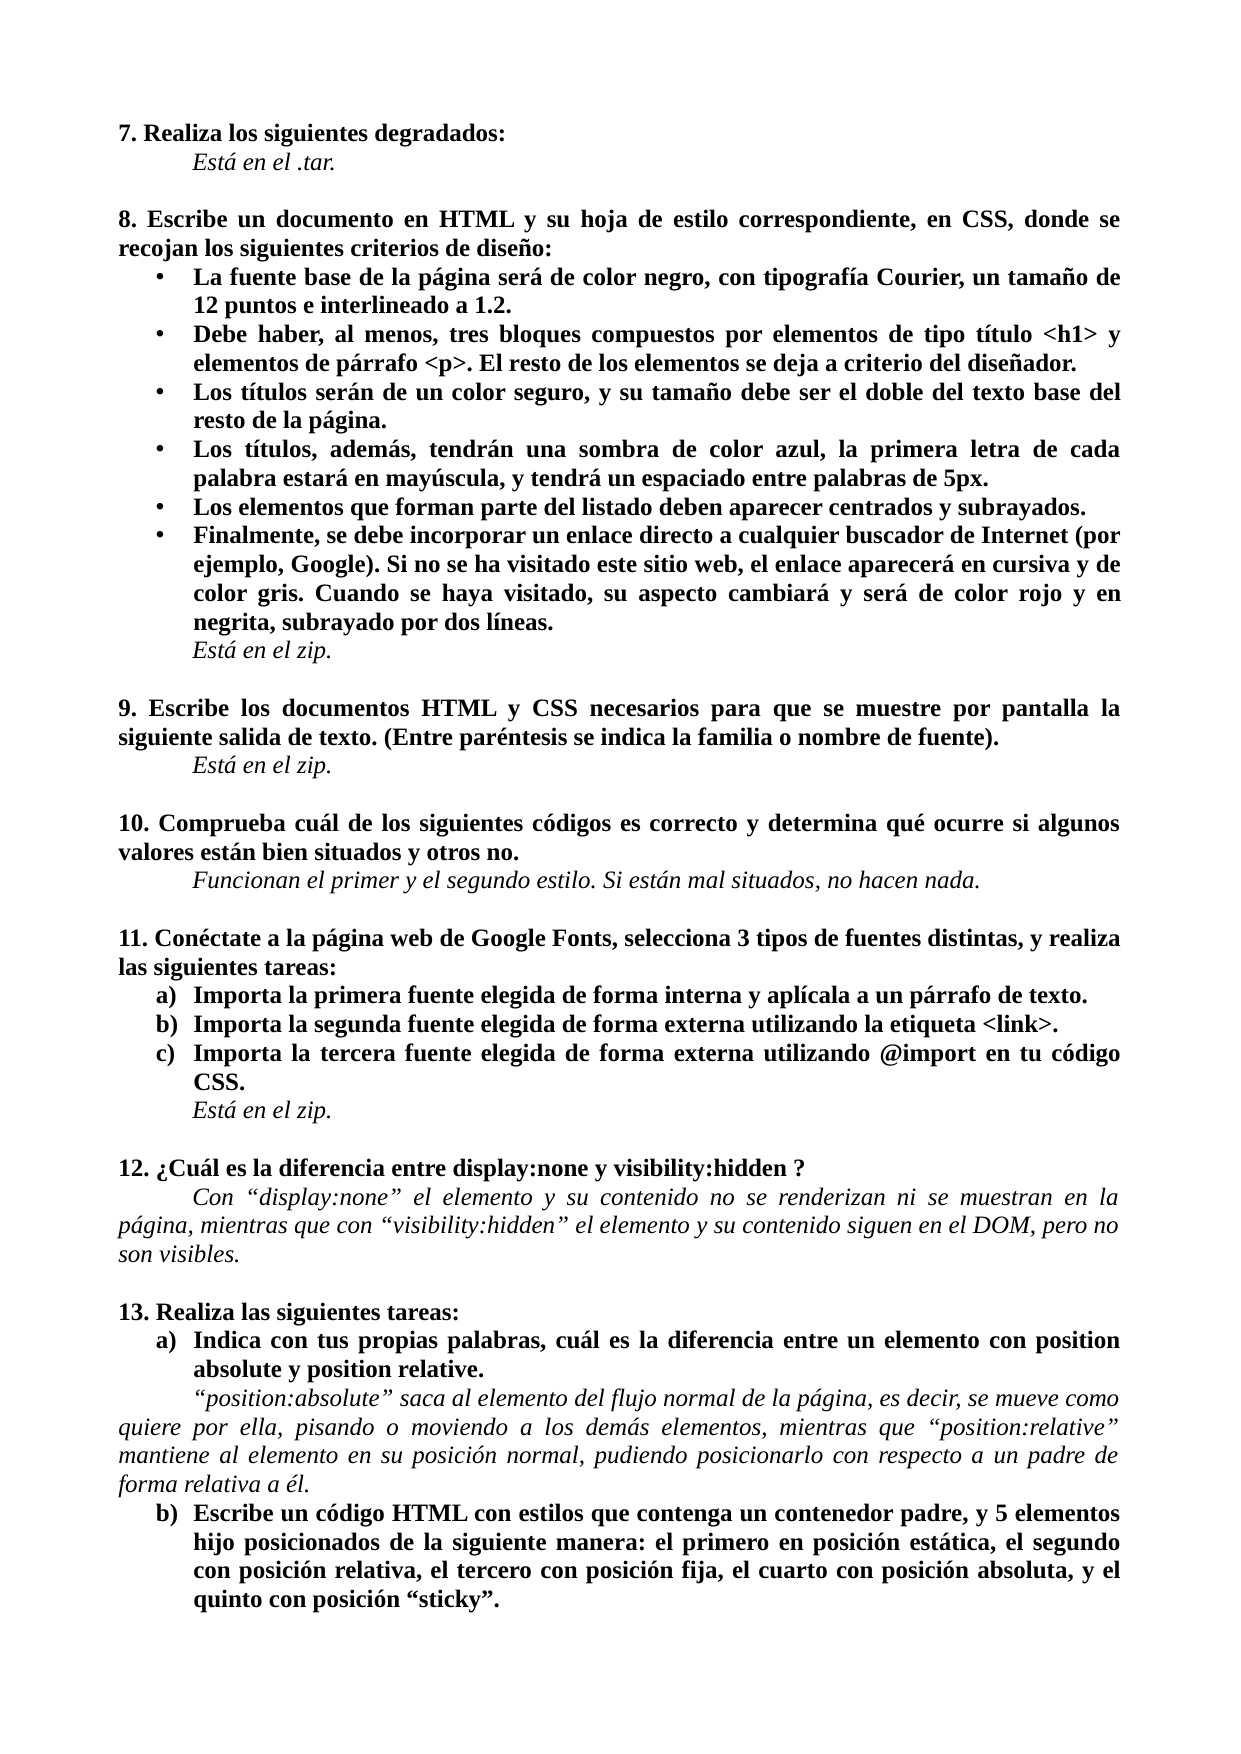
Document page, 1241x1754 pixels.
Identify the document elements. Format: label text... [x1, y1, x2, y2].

text 7. Realiza los siguientes degradados: [118, 118, 1122, 147]
list Los títulos, además, tendrán una sombra de color azul, la primera letra de cada palabra estará en mayúscula, y tendrá un espaciado entre palabras de 5px. [156, 434, 1122, 492]
list Debe haber, al menos, tres bloques compuestos por elementos de tipo título <h1> y elementos de párrafo <p>. El resto de los elementos se deja a criterio del diseñador. [156, 319, 1122, 377]
list La fuente base de la página será de color negro, con tipografía Courier, un tamaño de 12 puntos e interlineado a 1.2. [156, 262, 1122, 319]
text 12. ¿Cuál es la diferencia entre display:none y visibility:hidden ? [118, 1153, 1122, 1182]
text Está en el zip. [118, 751, 1122, 779]
text 9. Escribe los documentos HTML y CSS necesarios para que se muestre por pantalla la siguiente salida de texto. (Entre paréntesis se indica la familia o nombre de fuente). [118, 693, 1122, 751]
list Los elementos que forman parte del listado deben aparecer centrados y subrayados. [156, 492, 1122, 521]
text “position:absolute” saca al elemento del flujo normal de la página, es decir, se mueve como quiere por ella, pisando o moviendo a los demás elementos, mientras que “position:relative” mantiene al elemento en su posición normal, pudiendo posicionarlo con respecto a un padre de forma relativa a él. [118, 1383, 1122, 1498]
list Los títulos serán de un color seguro, y su tamaño debe ser el doble del texto base del resto de la página. [156, 377, 1122, 434]
text Con “display:none” el elemento y su contenido no se renderizan ni se muestran en la página, mientras que con “visibility:hidden” el elemento y su contenido siguen en el DOM, pero no son visibles. [118, 1182, 1122, 1268]
text Está en el zip. [118, 636, 1122, 664]
list Indica con tus propias palabras, cuál es la diferencia entre un elemento con position absolute y position relative. [156, 1326, 1122, 1383]
list Finalmente, se debe incorporar un enlace directo a cualquier buscador de Internet (por ejemplo, Google). Si no se ha visitado este sitio web, el enlace aparecerá en cursiva y de color gris. Cuando se haya visitado, su aspecto cambiará y será de color rojo y en negrita, subrayado por dos líneas. [156, 521, 1122, 636]
text 8. Escribe un documento en HTML y su hoja de estilo correspondiente, en CSS, donde se recojan los siguientes criterios de diseño: [118, 204, 1122, 262]
list Importa la primera fuente elegida de forma interna y aplícala a un párrafo de texto. [156, 981, 1122, 1009]
text Funcionan el primer y el segundo estilo. Si están mal situados, no hacen nada. [118, 866, 1122, 894]
text Está en el .tar. [118, 147, 1122, 176]
text 10. Comprueba cuál de los siguientes códigos es correcto y determina qué ocurre si algunos valores están bien situados y otros no. [118, 808, 1122, 866]
list Importa la tercera fuente elegida de forma externa utilizando @import en tu código CSS. [156, 1038, 1122, 1096]
text 13. Realiza las siguientes tareas: [118, 1297, 1122, 1326]
list Importa la segunda fuente elegida de forma externa utilizando la etiqueta <link>. [156, 1009, 1122, 1038]
text 11. Conéctate a la página web de Google Fonts, selecciona 3 tipos de fuentes distintas, y realiza las siguientes tareas: [118, 923, 1122, 981]
list Escribe un código HTML con estilos que contenga un contenedor padre, y 5 elementos hijo posicionados de la siguiente manera: el primero en posición estática, el segundo con posición relativa, el tercero con posición fija, el cuarto con posición absoluta, y el quinto con posición “sticky”. [156, 1498, 1122, 1613]
text Está en el zip. [118, 1096, 1122, 1124]
